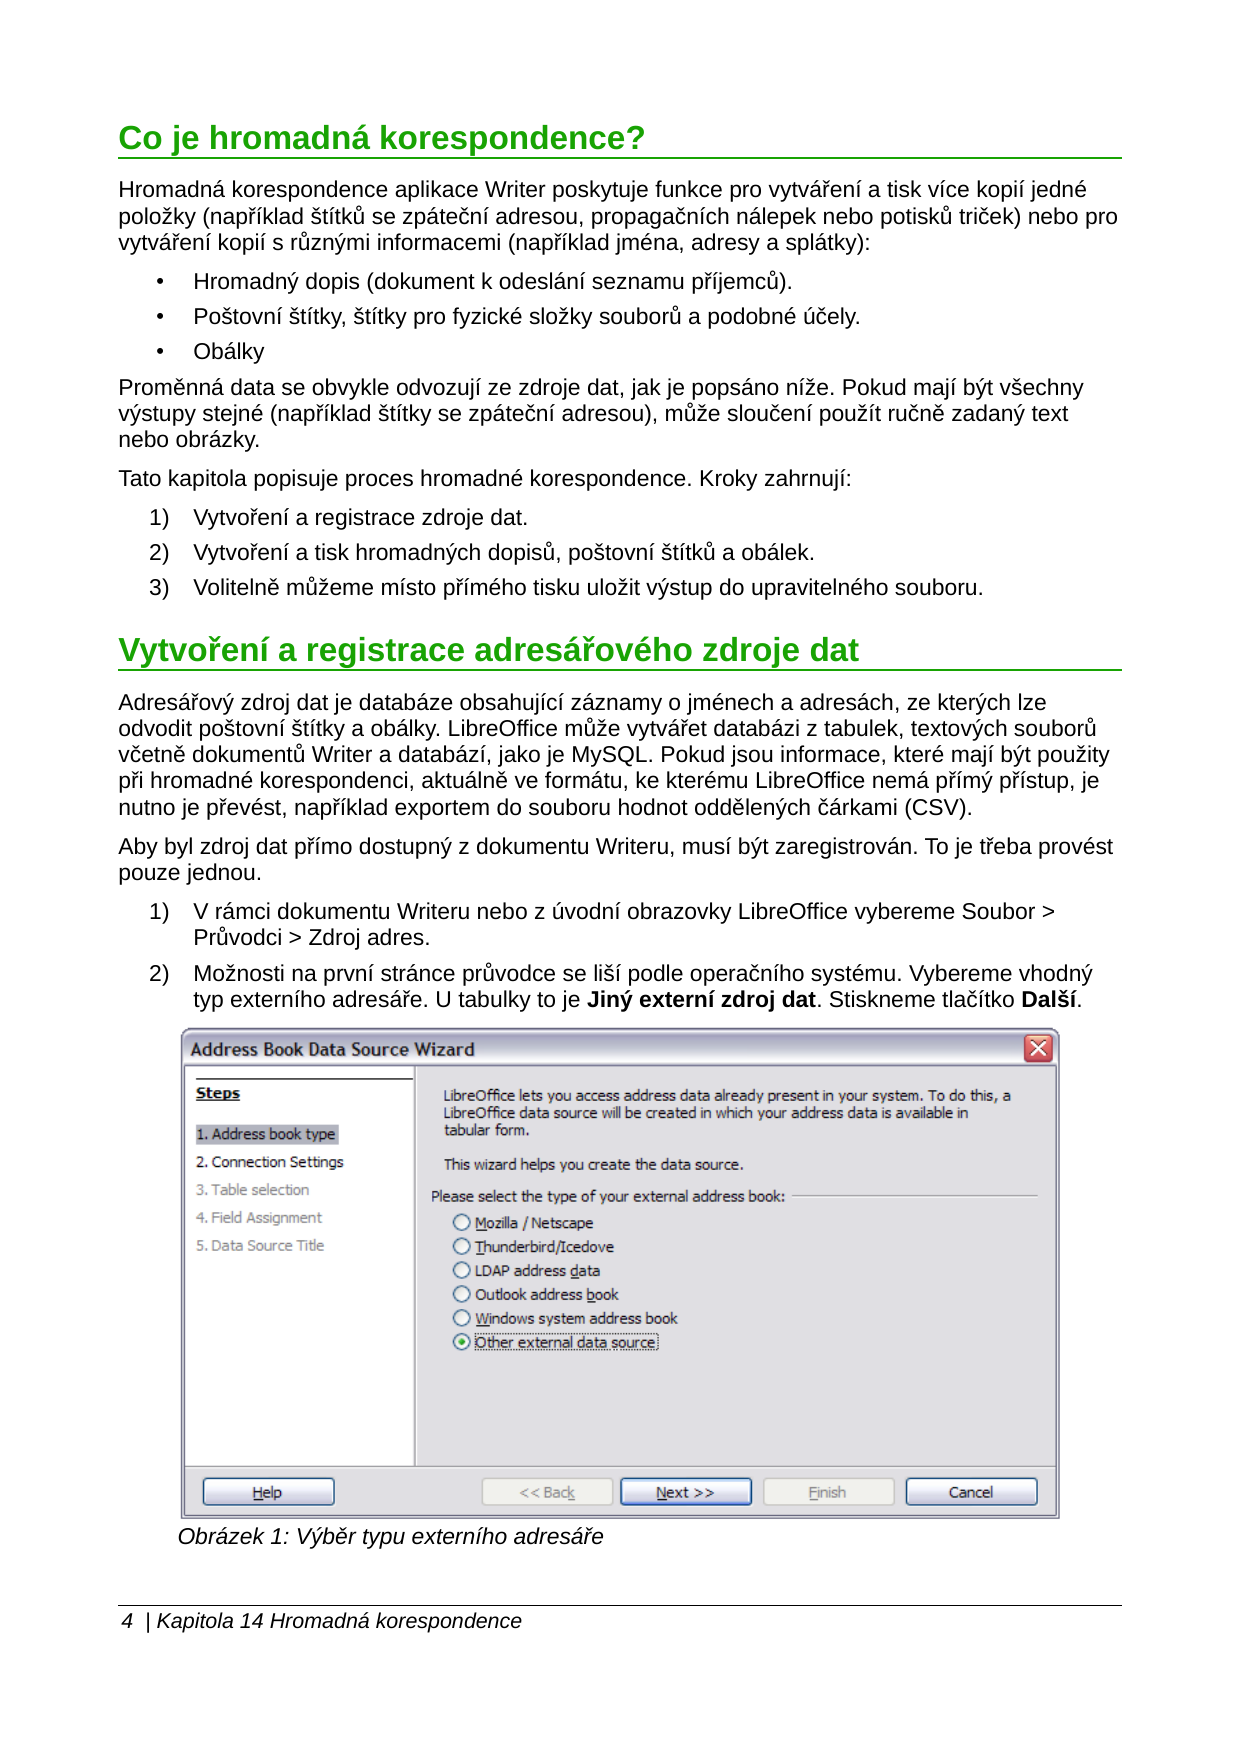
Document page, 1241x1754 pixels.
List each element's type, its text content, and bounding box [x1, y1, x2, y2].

list Hromadný dopis (dokument k odeslání seznamu příjemců). [156, 268, 1122, 294]
list Vytvoření a registrace zdroje dat. [169, 504, 1122, 530]
text Obrázek 1: Výběr typu externího adresáře [177, 1523, 1063, 1549]
picture [177, 1024, 1063, 1523]
subtitle Vytvoření a registrace adresářového zdroje dat [118, 630, 1122, 669]
list Hromadná korespondence aplikace Writer poskytuje funkce pro vytváření a tisk více kopií jedné položky (například štítků se zpáteční adresou, propagačních nálepek nebo potisků triček) nebo pro vytváření kopií s různými informacemi (například jména, adresy a splátky): [118, 176, 1122, 255]
list Vytvoření a tisk hromadných dopisů, poštovní štítků a obálek. [169, 539, 1122, 566]
list Možnosti na první stránce průvodce se liší podle operačního systému. Vybereme vhodný typ externího adresáře. U tabulky to je Jiný externí zdroj dat. Stiskneme tlačítko Další. [169, 959, 1122, 1012]
text Adresářový zdroj dat je databáze obsahující záznamy o jménech a adresách, ze kterých lze odvodit poštovní štítky a obálky. LibreOffice může vytvářet databázi z tabulek, textových souborů včetně dokumentů Writer a databází, jako je MySQL. Pokud jsou informace, které mají být použity při hromadné korespondenci, aktuálně ve formátu, ke kterému LibreOffice nemá přímý přístup, je nutno je převést, například exportem do souboru hodnot oddělených čárkami (CSV). [118, 688, 1122, 820]
subtitle Co je hromadná korespondence? [118, 118, 1122, 157]
list Poštovní štítky, štítky pro fyzické složky souborů a podobné účely. [156, 303, 1122, 329]
list Tato kapitola popisuje proces hromadné korespondence. Kroky zahrnují: [118, 465, 1122, 491]
text Aby byl zdroj dat přímo dostupný z dokumentu Writeru, musí být zaregistrován. To je třeba provést pouze jednou. [118, 833, 1122, 885]
text Proměnná data se obvykle odvozují ze zdroje dat, jak je popsáno níže. Pokud mají být všechny výstupy stejné (například štítky se zpáteční adresou), může sloučení použít ručně zadaný text nebo obrázky. [118, 373, 1122, 453]
list Volitelně můžeme místo přímého tisku uložit výstup do upravitelného souboru. [169, 574, 1122, 601]
list V rámci dokumentu Writeru nebo z úvodní obrazovky LibreOffice vybereme Soubor > Průvodci > Zdroj adres. [169, 898, 1122, 951]
list Obálky [156, 338, 1122, 365]
